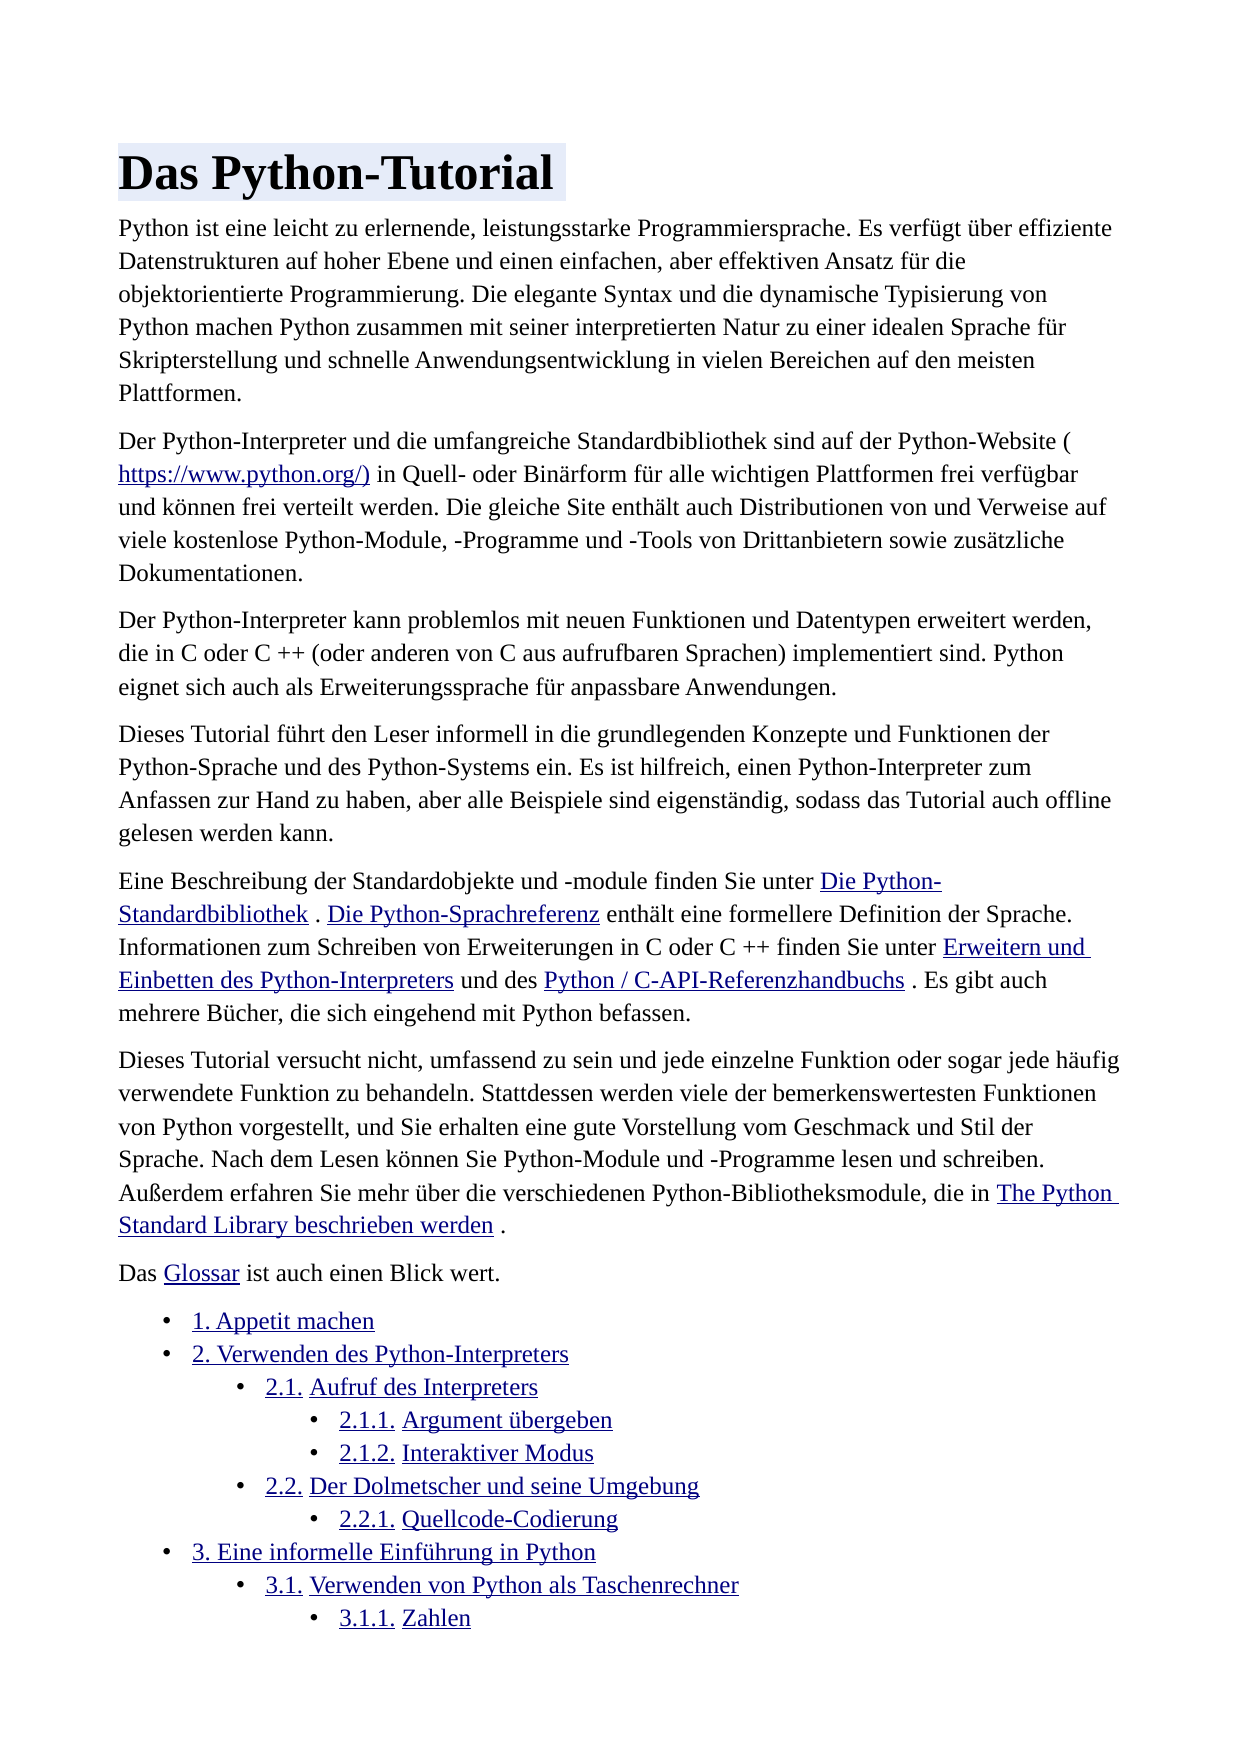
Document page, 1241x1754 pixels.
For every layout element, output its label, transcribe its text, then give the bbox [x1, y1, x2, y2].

list 2.2. Der Dolmetscher und seine Umgebung [236, 1471, 1122, 1500]
list 3.1.1. Zahlen [309, 1603, 1122, 1632]
list 1. Appetit machen [162, 1306, 1122, 1334]
text Eine Beschreibung der Standardobjekte und -module finden Sie unter Die Python-Standardbibliothek . Die Python-Sprachreferenz enthält eine formellere Definition der Sprache. Informationen zum Schreiben von Erweiterungen in C oder C ++ finden Sie unter Erweitern und Einbetten des Python-Interpreters und des Python / C-API-Referenzhandbuchs . Es gibt auch mehrere Bücher, die sich eingehend mit Python befassen. [118, 866, 1122, 1027]
text Python ist eine leicht zu erlernende, leistungsstarke Programmiersprache. Es verfügt über effiziente Datenstrukturen auf hoher Ebene und einen einfachen, aber effektiven Ansatz für die objektorientierte Programmierung. Die elegante Syntax und die dynamische Typisierung von Python machen Python zusammen mit seiner interpretierten Natur zu einer idealen Sprache für Skripterstellung und schnelle Anwendungsentwicklung in vielen Bereichen auf den meisten Plattformen. [118, 213, 1122, 407]
text Das Glossar ist auch einen Blick wert. [118, 1258, 1122, 1287]
list 2.1.1. Argument übergeben [309, 1405, 1122, 1434]
list 2.1. Aufruf des Interpreters [236, 1372, 1122, 1401]
list 2.2.1. Quellcode-Codierung [309, 1504, 1122, 1533]
text Der Python-Interpreter kann problemlos mit neuen Funktionen und Datentypen erweitert werden, die in C oder C ++ (oder anderen von C aus aufrufbaren Sprachen) implementiert sind. Python eignet sich auch als Erweiterungssprache für anpassbare Anwendungen. [118, 606, 1122, 700]
text Der Python-Interpreter und die umfangreiche Standardbibliothek sind auf der Python-Website ( https://www.python.org/) in Quell- oder Binärform für alle wichtigen Plattformen frei verfügbar und können frei verteilt werden. Die gleiche Site enthält auch Distributionen von und Verweise auf viele kostenlose Python-Module, -Programme und -Tools von Drittanbietern sowie zusätzliche Dokumentationen. [118, 426, 1122, 587]
subtitle Das Python-Tutorial [118, 143, 1122, 201]
list 3. Eine informelle Einführung in Python [162, 1537, 1122, 1566]
text Dieses Tutorial führt den Leser informell in die grundlegenden Konzepte und Funktionen der Python-Sprache und des Python-Systems ein. Es ist hilfreich, einen Python-Interpreter zum Anfassen zur Hand zu haben, aber alle Beispiele sind eigenständig, sodass das Tutorial auch offline gelesen werden kann. [118, 719, 1122, 847]
text Dieses Tutorial versucht nicht, umfassend zu sein und jede einzelne Funktion oder sogar jede häufig verwendete Funktion zu behandeln. Stattdessen werden viele der bemerkenswertesten Funktionen von Python vorgestellt, und Sie erhalten eine gute Vorstellung vom Geschmack und Stil der Sprache. Nach dem Lesen können Sie Python-Module und -Programme lesen und schreiben. Außerdem erfahren Sie mehr über die verschiedenen Python-Bibliotheksmodule, die in The Python Standard Library beschrieben werden . [118, 1046, 1122, 1239]
list 3.1. Verwenden von Python als Taschenrechner [236, 1570, 1122, 1599]
list 2. Verwenden des Python-Interpreters [162, 1339, 1122, 1368]
list 2.1.2. Interaktiver Modus [309, 1438, 1122, 1467]
